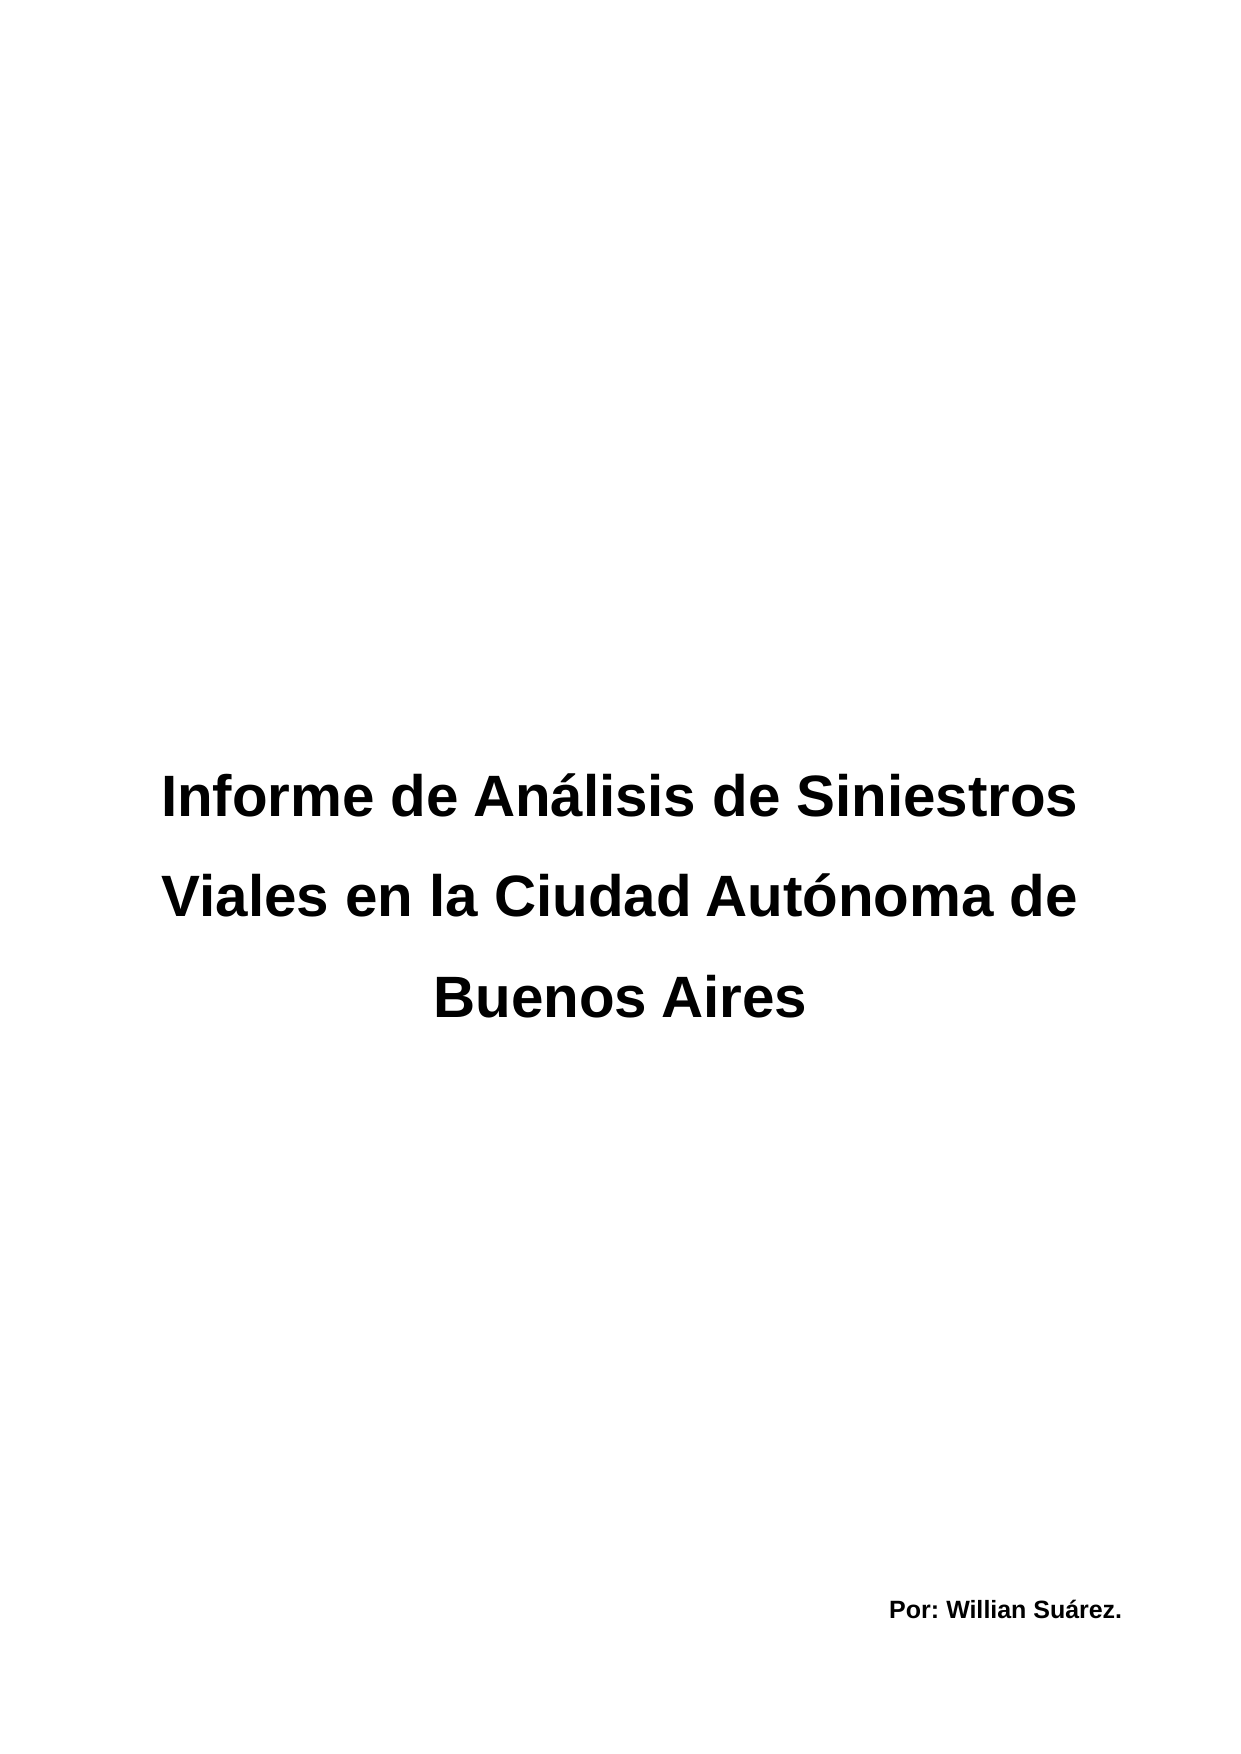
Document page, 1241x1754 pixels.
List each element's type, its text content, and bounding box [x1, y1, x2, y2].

text Por: Willian Suárez. [118, 1595, 1122, 1624]
title Informe de Análisis de Siniestros Viales en la Ciudad Autónoma de Buenos Aires [118, 761, 1122, 1029]
